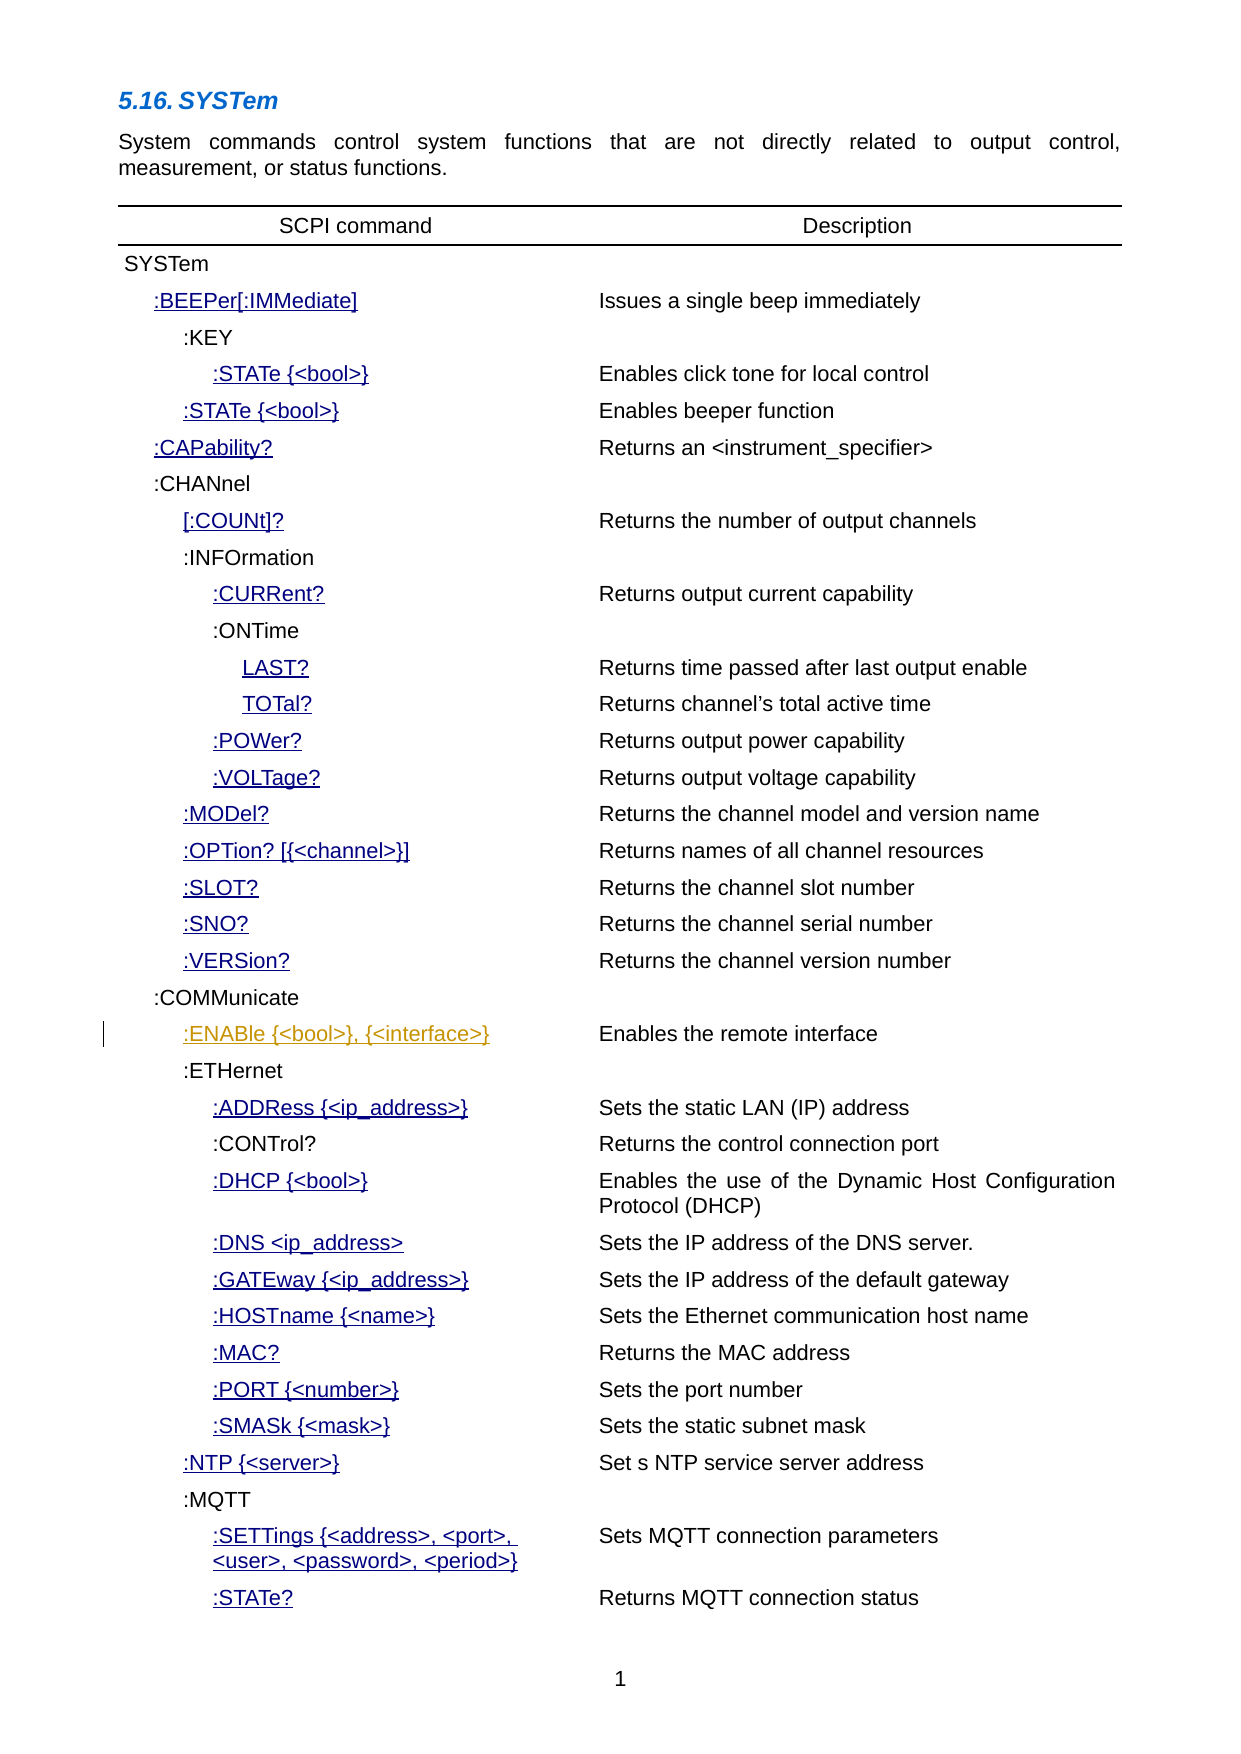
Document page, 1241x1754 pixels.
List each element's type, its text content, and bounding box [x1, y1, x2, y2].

table_cell Sets the IP address of the DNS server. [593, 1224, 1122, 1261]
table_cell Returns an <instrument_specifier> [593, 429, 1122, 466]
table_cell :PORT {<number>} [118, 1371, 593, 1407]
table_header SCPI command [118, 207, 593, 243]
table_cell [593, 1052, 1122, 1089]
text System commands control system functions that are not directly related to output control, measurement, or status functions. [118, 129, 1122, 179]
table_cell Sets the Ethernet communication host name [593, 1298, 1122, 1334]
table_cell :STATe? [118, 1579, 593, 1616]
table_cell [593, 246, 1122, 282]
table_cell LAST? [118, 649, 593, 686]
table_cell Returns the channel slot number [593, 869, 1122, 906]
table_cell [593, 612, 1122, 649]
subtitle SYSTem [118, 86, 1122, 114]
table_cell Enables the remote interface [593, 1016, 1122, 1052]
table_cell :ADDRess {<ip_address>} [118, 1089, 593, 1126]
table_cell :HOSTname {<name>} [118, 1298, 593, 1334]
table_cell Returns output voltage capability [593, 759, 1122, 796]
table_cell [593, 539, 1122, 576]
table_cell :SLOT? [118, 869, 593, 906]
table_cell :DHCP {<bool>} [118, 1162, 593, 1224]
table_cell Sets the IP address of the default gateway [593, 1261, 1122, 1297]
table_cell Issues a single beep immediately [593, 282, 1122, 319]
table_cell :STATe {<bool>} [118, 392, 593, 429]
table_cell :BEEPer[:IMMediate] [118, 282, 593, 319]
table_cell Enables beeper function [593, 392, 1122, 429]
table_cell Returns the number of output channels [593, 502, 1122, 539]
table_cell [593, 1481, 1122, 1517]
table_cell :ONTime [118, 612, 593, 649]
table_cell :CURRent? [118, 576, 593, 612]
table_cell Returns channel’s total active time [593, 686, 1122, 722]
table_cell :SNO? [118, 906, 593, 942]
table_cell :INFOrmation [118, 539, 593, 576]
table_cell :STATe {<bool>} [118, 356, 593, 392]
table_cell Sets the static subnet mask [593, 1408, 1122, 1444]
table_cell Returns output current capability [593, 576, 1122, 612]
table_cell SYSTem [118, 246, 593, 282]
table_cell Sets the static LAN (IP) address [593, 1089, 1122, 1126]
table_cell :VOLTage? [118, 759, 593, 796]
table_cell :COMMunicate [118, 979, 593, 1016]
table_cell [593, 319, 1122, 356]
table_cell :ETHernet [118, 1052, 593, 1089]
table_cell Returns the control connection port [593, 1126, 1122, 1162]
table_cell TOTal? [118, 686, 593, 722]
table_cell :NTP {<server>} [118, 1444, 593, 1481]
table_cell Enables click tone for local control [593, 356, 1122, 392]
table_cell :CHANnel [118, 466, 593, 502]
table_cell Enables the use of the Dynamic Host Configuration Protocol (DHCP) [593, 1162, 1122, 1224]
table_cell :MAC? [118, 1334, 593, 1371]
table_cell :MQTT [118, 1481, 593, 1517]
table_cell :ENABle {<bool>}, {<interface>} [118, 1016, 593, 1052]
table_cell [:COUNt]? [118, 502, 593, 539]
table_cell :VERSion? [118, 942, 593, 979]
table_cell :MODel? [118, 796, 593, 832]
table_cell Returns output power capability [593, 722, 1122, 759]
table_cell :CONTrol? [118, 1126, 593, 1162]
table_cell :SMASk {<mask>} [118, 1408, 593, 1444]
table_cell :SETTings {<address>, <port>, <user>, <password>, <period>} [118, 1518, 593, 1579]
table_cell Returns time passed after last output enable [593, 649, 1122, 686]
table_cell :DNS <ip_address> [118, 1224, 593, 1261]
table_cell [593, 979, 1122, 1016]
table_cell Returns the channel version number [593, 942, 1122, 979]
table_cell :OPTion? [{<channel>}] [118, 832, 593, 869]
table_cell :KEY [118, 319, 593, 356]
table_header Description [593, 207, 1122, 243]
table_cell Sets the port number [593, 1371, 1122, 1407]
table_cell Returns names of all channel resources [593, 832, 1122, 869]
table_cell Sets MQTT connection parameters [593, 1518, 1122, 1579]
table_cell :CAPability? [118, 429, 593, 466]
table_cell [593, 466, 1122, 502]
table_cell :GATEway {<ip_address>} [118, 1261, 593, 1297]
table_cell Returns MQTT connection status [593, 1579, 1122, 1616]
table_cell Returns the channel serial number [593, 906, 1122, 942]
table_cell Returns the MAC address [593, 1334, 1122, 1371]
table_cell Set s NTP service server address [593, 1444, 1122, 1481]
table_cell :POWer? [118, 722, 593, 759]
table_cell Returns the channel model and version name [593, 796, 1122, 832]
